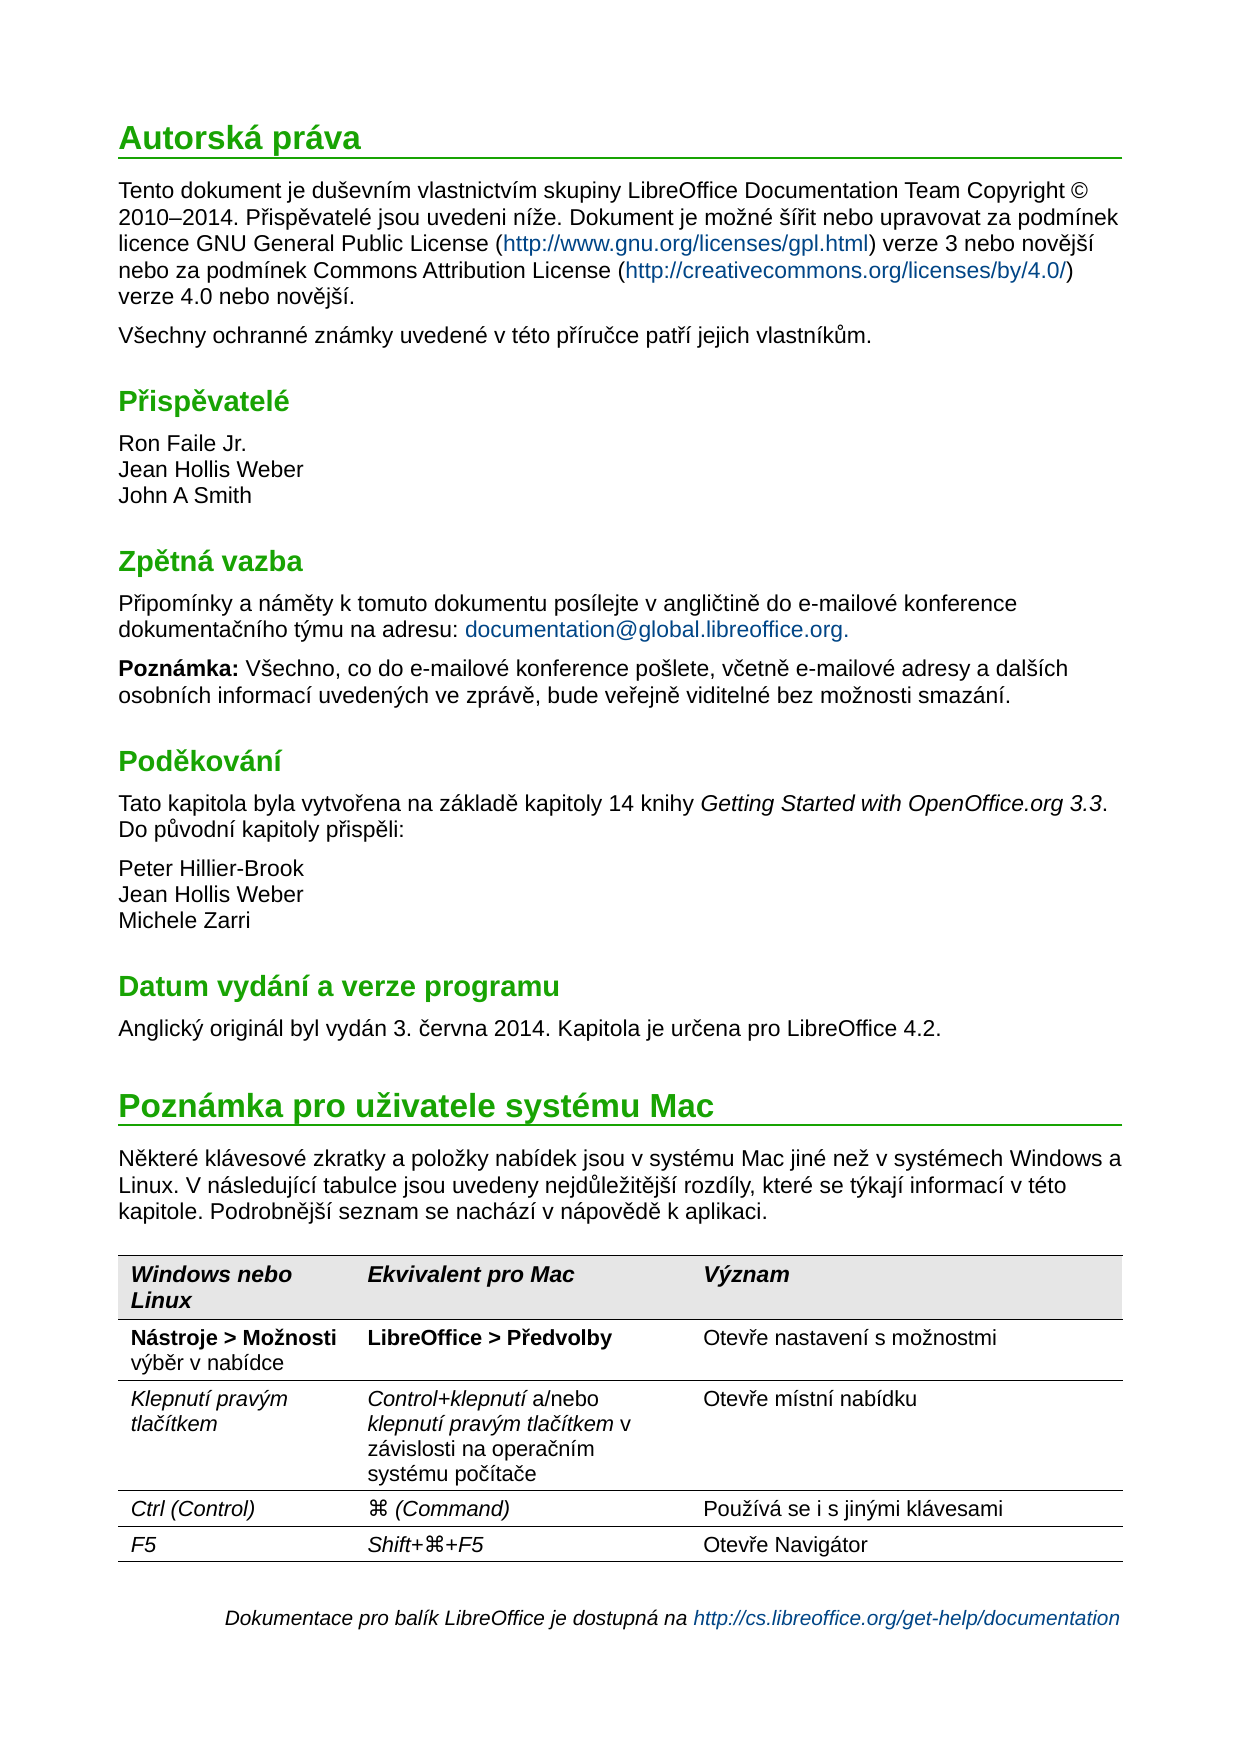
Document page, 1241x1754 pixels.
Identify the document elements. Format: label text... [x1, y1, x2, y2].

text Všechny ochranné známky uvedené v této příručce patří jejich vlastníkům. [118, 322, 1122, 348]
subtitle Poděkování [118, 743, 1122, 777]
table_cell Control+klepnutí a/nebo klepnutí pravým tlačítkem v závislosti na operačním systému počítače [355, 1381, 691, 1490]
subtitle Autorská práva [118, 118, 1122, 157]
table_cell Otevře Navigátor [691, 1527, 1122, 1561]
text Peter Hillier-Brook Jean Hollis Weber Michele Zarri [118, 855, 1122, 934]
text Připomínky a náměty k tomuto dokumentu posílejte v angličtině do e-mailové konference dokumentačního týmu na adresu: documentation@global.libreoffice.org. [118, 590, 1122, 643]
table_header Ekvivalent pro Mac [355, 1256, 691, 1319]
table_cell ⌘ (Command) [355, 1491, 691, 1526]
table_cell LibreOffice > Předvolby [355, 1320, 691, 1380]
text Tento dokument je duševním vlastnictvím skupiny LibreOffice Documentation Team Copyright © 2010–2014. Přispěvatelé jsou uvedeni níže. Dokument je možné šířit nebo upravovat za podmínek licence GNU General Public License (http://www.gnu.org/licenses/gpl.html) verze 3 nebo novější nebo za podmínek Commons Attribution License (http://creativecommons.org/licenses/by/4.0/) verze 4.0 nebo novější. [118, 177, 1122, 309]
table_cell Otevře místní nabídku [691, 1381, 1122, 1490]
subtitle Přispěvatelé [118, 384, 1122, 417]
table_cell Otevře nastavení s možnostmi [691, 1320, 1122, 1380]
table_cell Ctrl (Control) [118, 1491, 355, 1526]
table_header Windows nebo Linux [118, 1256, 355, 1319]
table_header Význam [691, 1256, 1122, 1319]
subtitle Datum vydání a verze programu [118, 969, 1122, 1003]
subtitle Zpětná vazba [118, 544, 1122, 578]
table_cell F5 [118, 1527, 355, 1561]
table_cell Shift+⌘+F5 [355, 1527, 691, 1561]
table_cell Používá se i s jinými klávesami [691, 1491, 1122, 1526]
text Poznámka: Všechno, co do e-mailové konference pošlete, včetně e-mailové adresy a dalších osobních informací uvedených ve zprávě, bude veřejně viditelné bez možnosti smazání. [118, 655, 1122, 708]
text Tato kapitola byla vytvořena na základě kapitoly 14 knihy Getting Started with OpenOffice.org 3.3. Do původní kapitoly přispěli: [118, 789, 1122, 842]
subtitle Poznámka pro uživatele systému Mac [118, 1086, 1122, 1124]
text Některé klávesové zkratky a položky nabídek jsou v systému Mac jiné než v systémech Windows a Linux. V následující tabulce jsou uvedeny nejdůležitější rozdíly, které se týkají informací v této kapitole. Podrobnější seznam se nachází v nápovědě k aplikaci. [118, 1145, 1122, 1224]
table_cell Nástroje > Možnosti výběr v nabídce [118, 1320, 355, 1380]
text Anglický originál byl vydán 3. června 2014. Kapitola je určena pro LibreOffice 4.2. [118, 1015, 1122, 1042]
table_cell Klepnutí pravým tlačítkem [118, 1381, 355, 1490]
text Ron Faile Jr. Jean Hollis Weber John A Smith [118, 429, 1122, 509]
